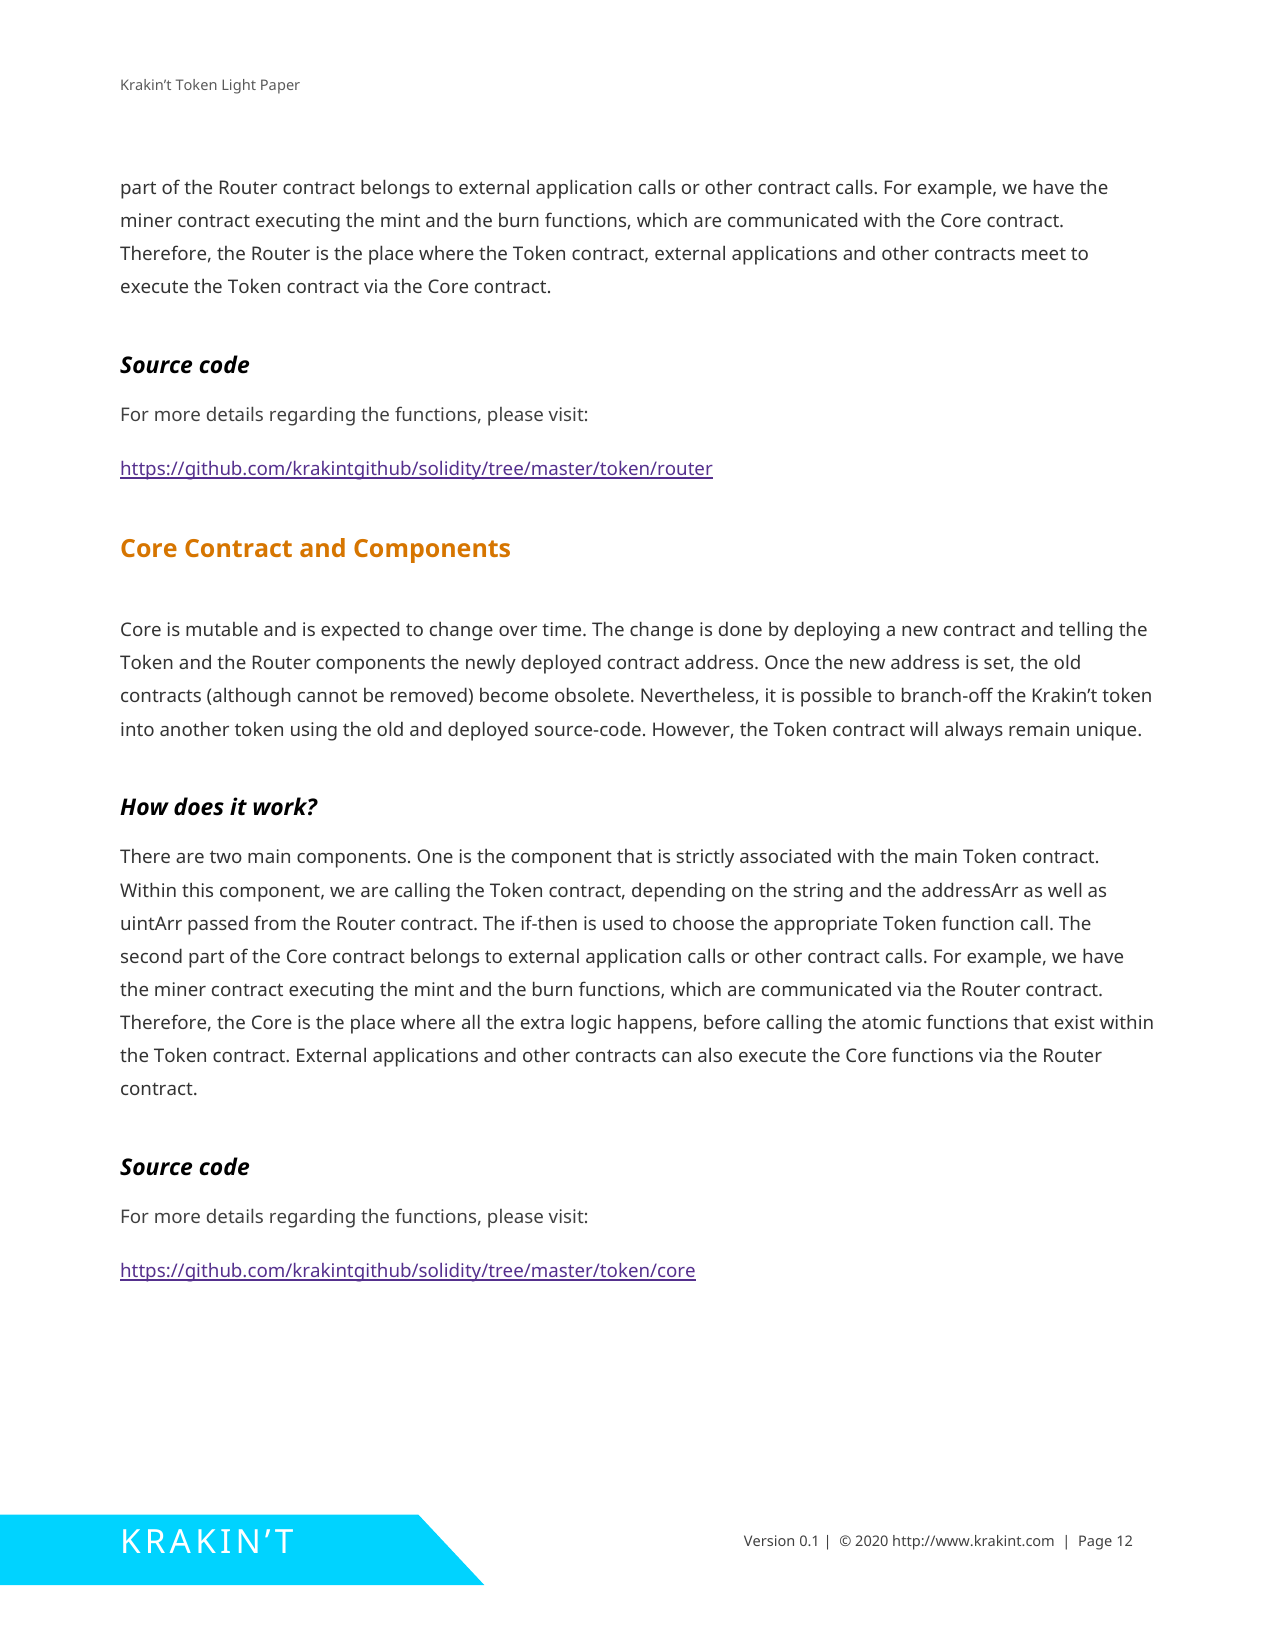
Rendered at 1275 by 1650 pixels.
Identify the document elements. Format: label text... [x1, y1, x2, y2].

subtitle Source code [120, 1150, 1155, 1182]
subtitle Core Contract and Components [120, 531, 1155, 564]
subtitle Source code [120, 349, 1155, 380]
text For more details regarding the functions, please visit: [120, 1203, 1155, 1229]
subtitle Core is mutable and is expected to change over time. The change is done by deploying a new contract and telling the Token and the Router components the newly deployed contract address. Once the new address is set, the old contracts (although cannot be removed) become obsolete. Nevertheless, it is possible to branch-off the Krakin’t token into another token using the old and deployed source-code. However, the Token contract will always remain unique. [120, 616, 1155, 741]
text For more details regarding the functions, please visit: [120, 402, 1155, 427]
text There are two main components. One is the component that is strictly associated with the main Token contract. Within this component, we are calling the Token contract, depending on the string and the addressArr as well as uintArr passed from the Router contract. The if-then is used to choose the appropriate Token function call. The second part of the Core contract belongs to external application calls or other contract calls. For example, we have the miner contract executing the mint and the burn functions, which are communicated via the Router contract. Therefore, the Core is the place where all the extra logic happens, before calling the atomic functions that exist within the Token contract. External applications and other contracts can also execute the Core functions via the Router contract. [120, 844, 1155, 1101]
subtitle How does it work? [120, 791, 1155, 822]
text https://github.com/krakintgithub/solidity/tree/master/token/router [120, 456, 1155, 481]
text part of the Router contract belongs to external application calls or other contract calls. For example, we have the miner contract executing the mint and the burn functions, which are communicated with the Core contract. Therefore, the Router is the place where the Token contract, external applications and other contracts meet to execute the Token contract via the Core contract. [120, 174, 1155, 299]
text https://github.com/krakintgithub/solidity/tree/master/token/core [120, 1257, 1155, 1283]
